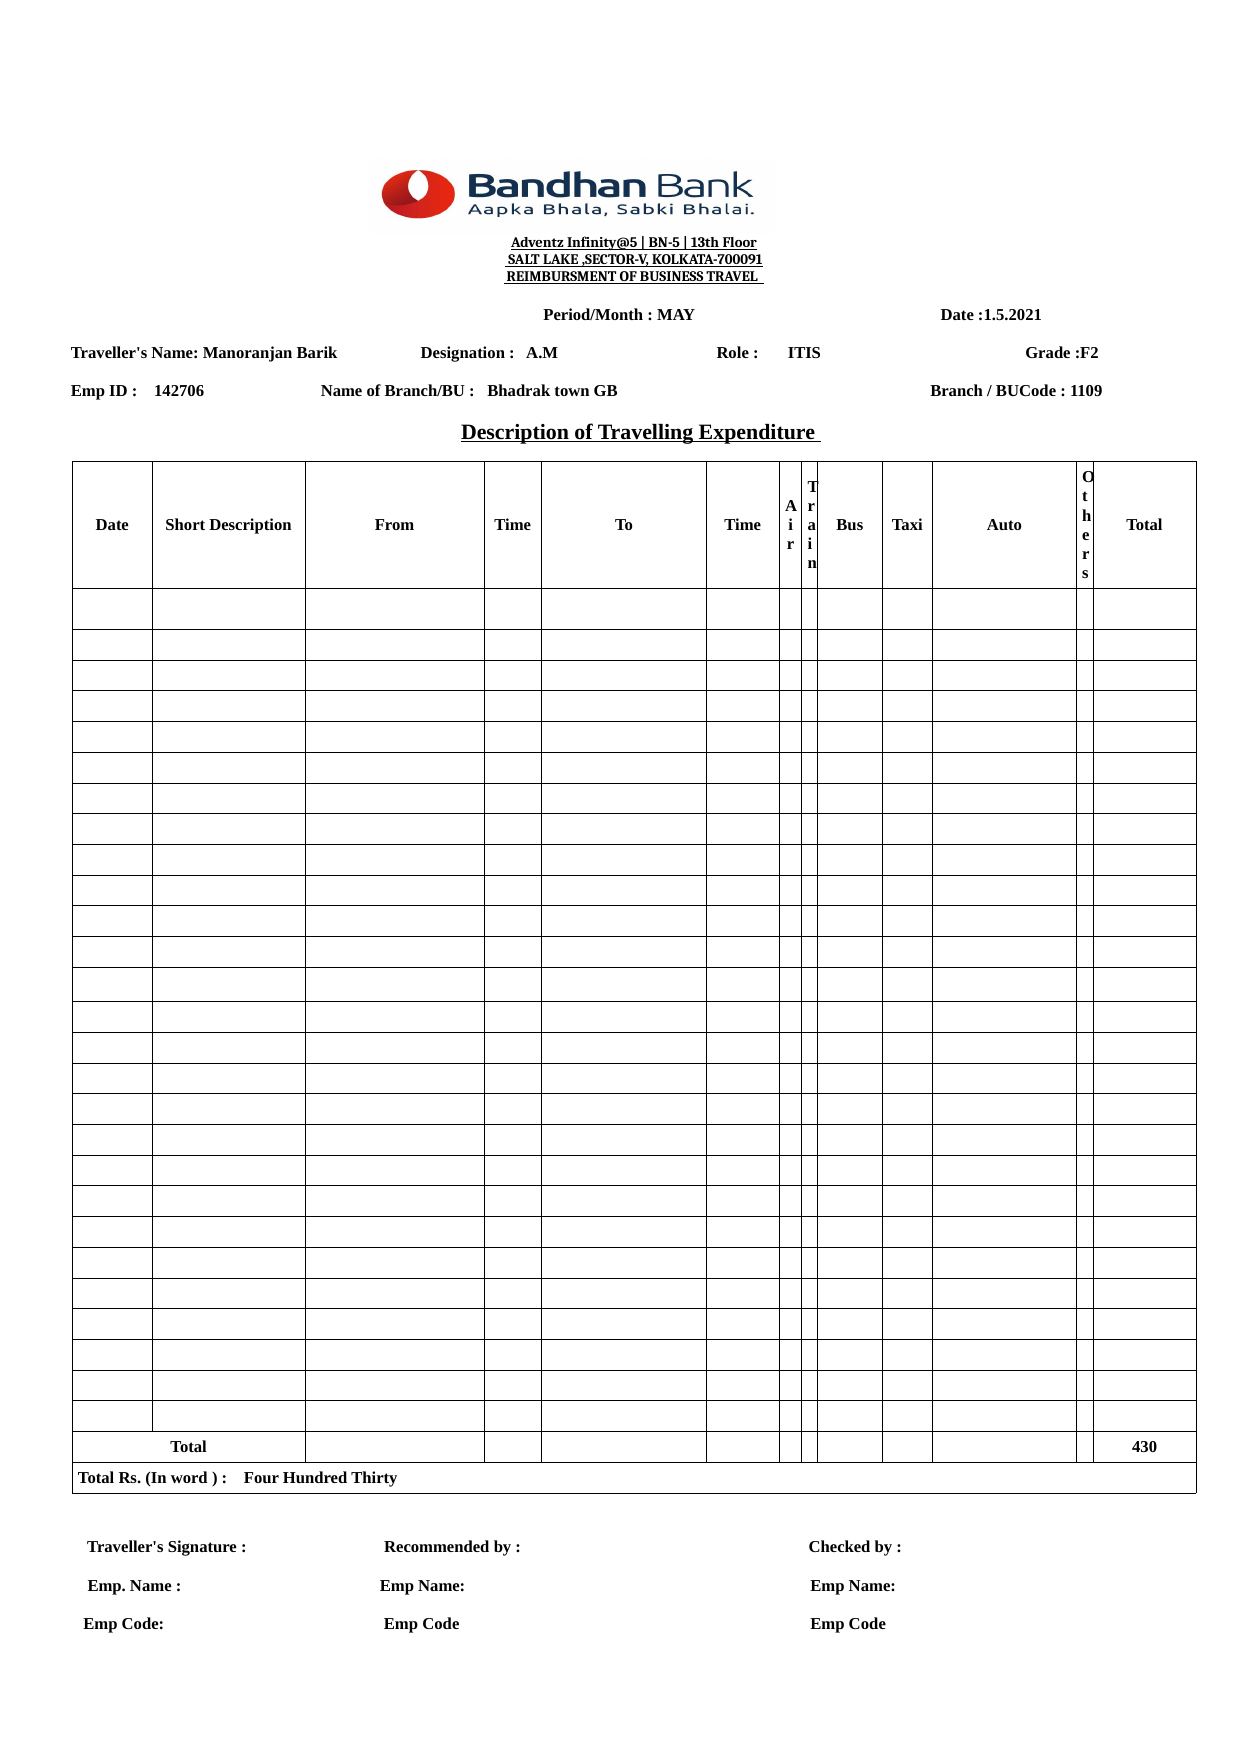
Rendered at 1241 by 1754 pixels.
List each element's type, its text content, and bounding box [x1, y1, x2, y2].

table_cell [1077, 845, 1093, 875]
table_cell [306, 876, 484, 905]
table_cell [306, 906, 484, 936]
table_cell [306, 1248, 484, 1277]
table_cell [485, 876, 541, 905]
table_cell [1094, 630, 1196, 659]
table_cell [818, 1094, 882, 1124]
table_cell [933, 1309, 1076, 1339]
table_cell [1077, 1064, 1093, 1093]
table_cell [933, 722, 1076, 752]
table_cell [780, 1033, 801, 1062]
table_cell [153, 1064, 305, 1093]
table_cell [306, 1371, 484, 1400]
table_cell [542, 1371, 706, 1400]
table_cell [73, 630, 152, 659]
table_cell [542, 661, 706, 690]
table_cell [883, 691, 932, 721]
table_cell [542, 906, 706, 936]
table_cell [306, 1156, 484, 1185]
table_cell [802, 630, 817, 659]
table_cell [818, 1248, 882, 1277]
table_cell [1094, 589, 1196, 629]
table_cell [802, 1217, 817, 1247]
table_cell [933, 1401, 1076, 1431]
table_cell [802, 1064, 817, 1093]
table_cell [883, 722, 932, 752]
table_cell [707, 1002, 779, 1032]
table_cell [485, 784, 541, 813]
table_cell [1077, 968, 1093, 1001]
table_cell [153, 753, 305, 782]
table_cell [818, 753, 882, 782]
table_cell [542, 968, 706, 1001]
table_cell [485, 753, 541, 782]
table_cell [1094, 1217, 1196, 1247]
table_cell [485, 589, 541, 629]
table_cell [1094, 1033, 1196, 1062]
table_cell [802, 1156, 817, 1185]
table_cell [818, 630, 882, 659]
table_cell [707, 937, 779, 967]
table_cell [542, 1156, 706, 1185]
table_cell [306, 845, 484, 875]
table_cell [153, 968, 305, 1001]
table_cell Total Rs. (In word ) : Four Hundred Thirty [73, 1463, 1196, 1493]
table_cell [707, 876, 779, 905]
table_cell [542, 589, 706, 629]
table_cell [153, 784, 305, 813]
text Description of Travelling Expenditure [71, 419, 1197, 444]
table_cell [883, 1186, 932, 1216]
table_cell [802, 1340, 817, 1370]
table_cell [73, 661, 152, 690]
table_cell [883, 1340, 932, 1370]
table_cell [153, 1033, 305, 1062]
table_cell [780, 876, 801, 905]
table_cell [802, 1401, 817, 1431]
table_cell [73, 1340, 152, 1370]
table_cell [707, 1432, 779, 1462]
table_cell [73, 1401, 152, 1431]
table_cell [1077, 589, 1093, 629]
table_cell [780, 784, 801, 813]
table_cell [933, 1279, 1076, 1308]
table_cell [153, 1248, 305, 1277]
table_cell [1077, 814, 1093, 844]
table_cell [818, 1217, 882, 1247]
table_header Total [1094, 462, 1196, 588]
table_cell [153, 630, 305, 659]
text Emp Code: Emp Code Emp Code [71, 1614, 1197, 1633]
table_cell [802, 814, 817, 844]
table_cell [933, 1125, 1076, 1154]
table_cell [485, 1064, 541, 1093]
table_cell [153, 691, 305, 721]
table_cell [707, 968, 779, 1001]
table_cell [780, 1248, 801, 1277]
table_cell [883, 1371, 932, 1400]
table_cell [153, 937, 305, 967]
table_cell [485, 906, 541, 936]
table_cell [1094, 1401, 1196, 1431]
table_cell [802, 1432, 817, 1462]
table_cell [933, 589, 1076, 629]
table_cell [707, 1064, 779, 1093]
table_cell [802, 1309, 817, 1339]
table_header Train [802, 462, 817, 588]
table_cell [802, 937, 817, 967]
table_cell [1077, 1340, 1093, 1370]
table_cell [542, 845, 706, 875]
text Emp ID : 142706 Name of Branch/BU : Bhadrak town GB Branch / BUCode : 1109 [71, 381, 1197, 400]
table_cell [485, 1217, 541, 1247]
table_cell [485, 1340, 541, 1370]
table_header Time [707, 462, 779, 588]
table_cell [707, 784, 779, 813]
table_cell [306, 1340, 484, 1370]
text REIMBURSMENT OF BUSINESS TRAVEL [71, 268, 1197, 285]
table_cell [306, 784, 484, 813]
table_cell [818, 968, 882, 1001]
table_cell [883, 1401, 932, 1431]
table_cell [153, 589, 305, 629]
table_cell [1077, 876, 1093, 905]
table_cell [485, 1401, 541, 1431]
table_cell [818, 1156, 882, 1185]
table_cell [1094, 722, 1196, 752]
table_cell [73, 784, 152, 813]
table_cell [802, 876, 817, 905]
table_cell [707, 1401, 779, 1431]
table_cell [707, 1033, 779, 1062]
table_cell [485, 722, 541, 752]
table_cell [1094, 1156, 1196, 1185]
table_cell [707, 753, 779, 782]
table_cell [707, 1186, 779, 1216]
table_cell [780, 1340, 801, 1370]
table_cell [883, 1279, 932, 1308]
table_cell [73, 1217, 152, 1247]
table_cell [802, 1002, 817, 1032]
table_cell [542, 1033, 706, 1062]
table_cell [306, 1033, 484, 1062]
table_cell [707, 1340, 779, 1370]
table_cell [1077, 1371, 1093, 1400]
table_cell [1077, 1002, 1093, 1032]
table_cell [542, 1002, 706, 1032]
table_cell [542, 1248, 706, 1277]
table_cell [883, 589, 932, 629]
table_cell [780, 753, 801, 782]
table_header Others [1077, 462, 1093, 588]
table_cell [1077, 1125, 1093, 1154]
table_cell [73, 906, 152, 936]
table_cell [153, 906, 305, 936]
table_cell [485, 1125, 541, 1154]
table_cell [802, 691, 817, 721]
table_header Date [73, 462, 152, 588]
table_cell [933, 1033, 1076, 1062]
table_cell [802, 1371, 817, 1400]
table_cell [818, 1309, 882, 1339]
table_cell [485, 1248, 541, 1277]
table_cell [933, 906, 1076, 936]
table_cell [883, 1248, 932, 1277]
table_cell [73, 753, 152, 782]
table_cell [306, 1401, 484, 1431]
table_cell [802, 1094, 817, 1124]
table_cell [153, 845, 305, 875]
table_cell [306, 630, 484, 659]
table_cell [780, 722, 801, 752]
table_cell [780, 1186, 801, 1216]
table_cell [818, 1401, 882, 1431]
table_cell [780, 1094, 801, 1124]
table_cell [1094, 1094, 1196, 1124]
table_cell [485, 1279, 541, 1308]
table_cell [780, 630, 801, 659]
table_cell [542, 1094, 706, 1124]
table_cell [306, 1002, 484, 1032]
table_cell [818, 1125, 882, 1154]
table_cell [1094, 876, 1196, 905]
table_cell [780, 937, 801, 967]
table_cell [306, 1432, 484, 1462]
table_cell [1077, 784, 1093, 813]
table_cell [1077, 906, 1093, 936]
table_cell [780, 1279, 801, 1308]
text Traveller's Signature : Recommended by : Checked by : [71, 1537, 1197, 1556]
table_cell [153, 1371, 305, 1400]
table_cell [485, 1094, 541, 1124]
table_cell [73, 1248, 152, 1277]
table_cell [883, 906, 932, 936]
table_cell [802, 661, 817, 690]
table_cell [818, 1002, 882, 1032]
text Emp. Name : Emp Name: Emp Name: [71, 1575, 1197, 1594]
table_cell [542, 1340, 706, 1370]
table_cell [933, 1186, 1076, 1216]
table_cell [306, 691, 484, 721]
table_cell [153, 1125, 305, 1154]
table_cell [707, 691, 779, 721]
table_cell [542, 1186, 706, 1216]
table_cell [542, 1064, 706, 1093]
table_cell [780, 589, 801, 629]
table_cell [1077, 1217, 1093, 1247]
table_cell [818, 1371, 882, 1400]
table_cell [153, 1217, 305, 1247]
table_cell [542, 876, 706, 905]
table_cell [780, 661, 801, 690]
table_cell [73, 876, 152, 905]
table_cell [1077, 722, 1093, 752]
table_cell [542, 814, 706, 844]
table_cell [1077, 1156, 1093, 1185]
table_cell [802, 722, 817, 752]
table_cell [306, 1064, 484, 1093]
table_cell [542, 1217, 706, 1247]
text Traveller's Name: Manoranjan Barik Designation : A.M Role : ITIS Grade :F2 [71, 343, 1197, 362]
table_cell [73, 1309, 152, 1339]
table_cell [707, 661, 779, 690]
table_cell [818, 937, 882, 967]
table_cell [542, 1401, 706, 1431]
table_cell [153, 1401, 305, 1431]
table_cell [153, 876, 305, 905]
table_cell [818, 691, 882, 721]
table_cell [1077, 661, 1093, 690]
table_cell [933, 1094, 1076, 1124]
table_cell [1094, 1002, 1196, 1032]
table_cell [883, 968, 932, 1001]
table_cell [933, 691, 1076, 721]
table_cell [780, 845, 801, 875]
table_cell [542, 1279, 706, 1308]
table_cell [1094, 753, 1196, 782]
table_header To [542, 462, 706, 588]
table_cell [780, 1217, 801, 1247]
table_cell [1094, 845, 1196, 875]
table_cell [933, 1371, 1076, 1400]
table_cell [1094, 1186, 1196, 1216]
table_cell [1094, 937, 1196, 967]
table_cell [153, 1279, 305, 1308]
table_cell [1077, 1279, 1093, 1308]
table_cell [1077, 691, 1093, 721]
table_cell [306, 661, 484, 690]
table_cell [542, 722, 706, 752]
table_cell [802, 845, 817, 875]
table_cell [818, 845, 882, 875]
table_cell [306, 1309, 484, 1339]
table_cell [1094, 1309, 1196, 1339]
table_cell [780, 1156, 801, 1185]
table_cell [707, 630, 779, 659]
table_cell [73, 814, 152, 844]
table_cell [153, 661, 305, 690]
table_cell [1094, 1371, 1196, 1400]
table_cell [802, 753, 817, 782]
table_cell [818, 1432, 882, 1462]
table_cell [707, 1279, 779, 1308]
table_cell [485, 1156, 541, 1185]
table_cell [780, 1064, 801, 1093]
table_cell [485, 937, 541, 967]
table_cell [485, 691, 541, 721]
table_cell [542, 753, 706, 782]
table_cell [542, 630, 706, 659]
table_cell [485, 1002, 541, 1032]
table_cell [818, 661, 882, 690]
table_cell [1077, 1186, 1093, 1216]
table_cell [73, 1156, 152, 1185]
table_cell [933, 876, 1076, 905]
table_cell [485, 1186, 541, 1216]
picture [369, 155, 776, 235]
table_cell [883, 1033, 932, 1062]
table_cell [883, 1002, 932, 1032]
table_cell [802, 1186, 817, 1216]
table_cell [707, 1371, 779, 1400]
table_cell [1094, 1125, 1196, 1154]
table_cell [153, 1186, 305, 1216]
table_cell [883, 1309, 932, 1339]
table_cell [73, 1125, 152, 1154]
table_cell [780, 1125, 801, 1154]
table_cell [306, 814, 484, 844]
table_cell [1094, 1248, 1196, 1277]
table_cell [883, 937, 932, 967]
table_cell [1077, 1094, 1093, 1124]
table_cell 430 [1094, 1432, 1196, 1462]
table_cell [1094, 968, 1196, 1001]
table_cell [802, 968, 817, 1001]
table_cell [1094, 661, 1196, 690]
table_cell [707, 1094, 779, 1124]
table_cell [542, 691, 706, 721]
table_cell [780, 1309, 801, 1339]
table_cell [73, 1279, 152, 1308]
table_cell [933, 1340, 1076, 1370]
table_cell [1094, 691, 1196, 721]
table_cell [933, 1002, 1076, 1032]
table_cell [883, 1094, 932, 1124]
table_cell [306, 1186, 484, 1216]
table_cell [707, 814, 779, 844]
table_header Air [780, 462, 801, 588]
table_cell [883, 1217, 932, 1247]
table_cell [73, 1064, 152, 1093]
table_cell [883, 753, 932, 782]
table_cell [780, 1432, 801, 1462]
table_header Taxi [883, 462, 932, 588]
table_cell [818, 876, 882, 905]
table_cell [153, 1002, 305, 1032]
table_cell [818, 1340, 882, 1370]
table_cell [933, 937, 1076, 967]
table_cell [73, 1186, 152, 1216]
table_cell [73, 937, 152, 967]
table_cell [542, 1309, 706, 1339]
table_cell [933, 845, 1076, 875]
table_cell [933, 814, 1076, 844]
table_cell [933, 1432, 1076, 1462]
table_cell [73, 968, 152, 1001]
table_cell [542, 784, 706, 813]
table_cell [1077, 1248, 1093, 1277]
table_cell [818, 906, 882, 936]
table_cell [485, 814, 541, 844]
table_header From [306, 462, 484, 588]
table_cell [153, 1340, 305, 1370]
table_cell [1077, 1401, 1093, 1431]
table_cell [1077, 937, 1093, 967]
table_cell [883, 814, 932, 844]
table_cell [485, 630, 541, 659]
table_cell [73, 691, 152, 721]
table_cell [153, 722, 305, 752]
table_cell [485, 1309, 541, 1339]
table_header Time [485, 462, 541, 588]
table_cell [933, 1217, 1076, 1247]
table_cell [485, 968, 541, 1001]
table_cell [485, 1371, 541, 1400]
table_cell [542, 1125, 706, 1154]
table_cell [818, 1033, 882, 1062]
table_cell [933, 1156, 1076, 1185]
table_cell [306, 937, 484, 967]
table_cell [73, 1002, 152, 1032]
table_cell [542, 937, 706, 967]
table_cell [883, 630, 932, 659]
table_cell [1077, 753, 1093, 782]
table_cell [1077, 1033, 1093, 1062]
table_cell [883, 661, 932, 690]
table_cell [1094, 814, 1196, 844]
table_cell [485, 1033, 541, 1062]
table_cell [933, 1064, 1076, 1093]
text Adventz Infinity@5 | BN-5 | 13th Floor [71, 147, 1197, 252]
table_cell [883, 845, 932, 875]
table_cell [818, 1279, 882, 1308]
table_cell [883, 1064, 932, 1093]
table_cell [73, 1033, 152, 1062]
table_cell [818, 814, 882, 844]
table_cell [780, 1002, 801, 1032]
table_cell [306, 968, 484, 1001]
table_cell [73, 845, 152, 875]
table_cell [780, 906, 801, 936]
table_cell [780, 1401, 801, 1431]
table_cell [802, 1033, 817, 1062]
table_cell [73, 589, 152, 629]
table_cell [485, 661, 541, 690]
table_cell [1094, 1340, 1196, 1370]
table_cell [933, 1248, 1076, 1277]
table_cell [802, 906, 817, 936]
text Period/Month : MAY Date :1.5.2021 [71, 304, 1197, 323]
table_cell [1077, 630, 1093, 659]
table_cell [883, 1432, 932, 1462]
table_cell [153, 1309, 305, 1339]
table_cell [1077, 1432, 1093, 1462]
table_cell [780, 968, 801, 1001]
table_cell [306, 1094, 484, 1124]
table_cell [306, 1279, 484, 1308]
table_header Auto [933, 462, 1076, 588]
table_cell [883, 1125, 932, 1154]
table_cell [707, 1125, 779, 1154]
table_cell [1094, 1279, 1196, 1308]
table_cell [153, 1094, 305, 1124]
table_cell [306, 753, 484, 782]
table_cell [73, 722, 152, 752]
table_cell [542, 1432, 706, 1462]
table_cell [707, 1248, 779, 1277]
table_cell [818, 1064, 882, 1093]
table_cell [707, 1217, 779, 1247]
table_cell [306, 589, 484, 629]
table_cell [802, 1248, 817, 1277]
table_cell [1077, 1309, 1093, 1339]
table_cell [780, 691, 801, 721]
table_cell [933, 630, 1076, 659]
table_cell [707, 1156, 779, 1185]
table_cell [802, 784, 817, 813]
table_cell [485, 1432, 541, 1462]
text SALT LAKE ,SECTOR-V, KOLKATA-700091 [71, 252, 1197, 268]
table_cell [73, 1094, 152, 1124]
table_cell [780, 1371, 801, 1400]
table_cell [485, 845, 541, 875]
table_cell [818, 784, 882, 813]
table_header Short Description [153, 462, 305, 588]
table_cell [883, 876, 932, 905]
table_cell [306, 1217, 484, 1247]
table_cell [933, 753, 1076, 782]
table_cell [1094, 906, 1196, 936]
table_cell [153, 814, 305, 844]
table_cell [818, 1186, 882, 1216]
table_cell [780, 814, 801, 844]
table_cell [1094, 1064, 1196, 1093]
table_cell [933, 968, 1076, 1001]
table_cell [802, 1125, 817, 1154]
table_cell [818, 722, 882, 752]
table_cell [1094, 784, 1196, 813]
table_header Bus [818, 462, 882, 588]
table_cell [153, 1156, 305, 1185]
table_cell [306, 722, 484, 752]
table_cell [707, 1309, 779, 1339]
table_cell [802, 1279, 817, 1308]
table_cell [933, 661, 1076, 690]
table_cell [73, 1371, 152, 1400]
table_cell [818, 589, 882, 629]
table_cell [707, 845, 779, 875]
table_cell [707, 589, 779, 629]
table_cell [933, 784, 1076, 813]
table_cell [802, 589, 817, 629]
table_cell [707, 722, 779, 752]
table_cell [707, 906, 779, 936]
table_cell [306, 1125, 484, 1154]
table_cell [883, 784, 932, 813]
table_cell [883, 1156, 932, 1185]
table_cell Total [73, 1432, 305, 1462]
